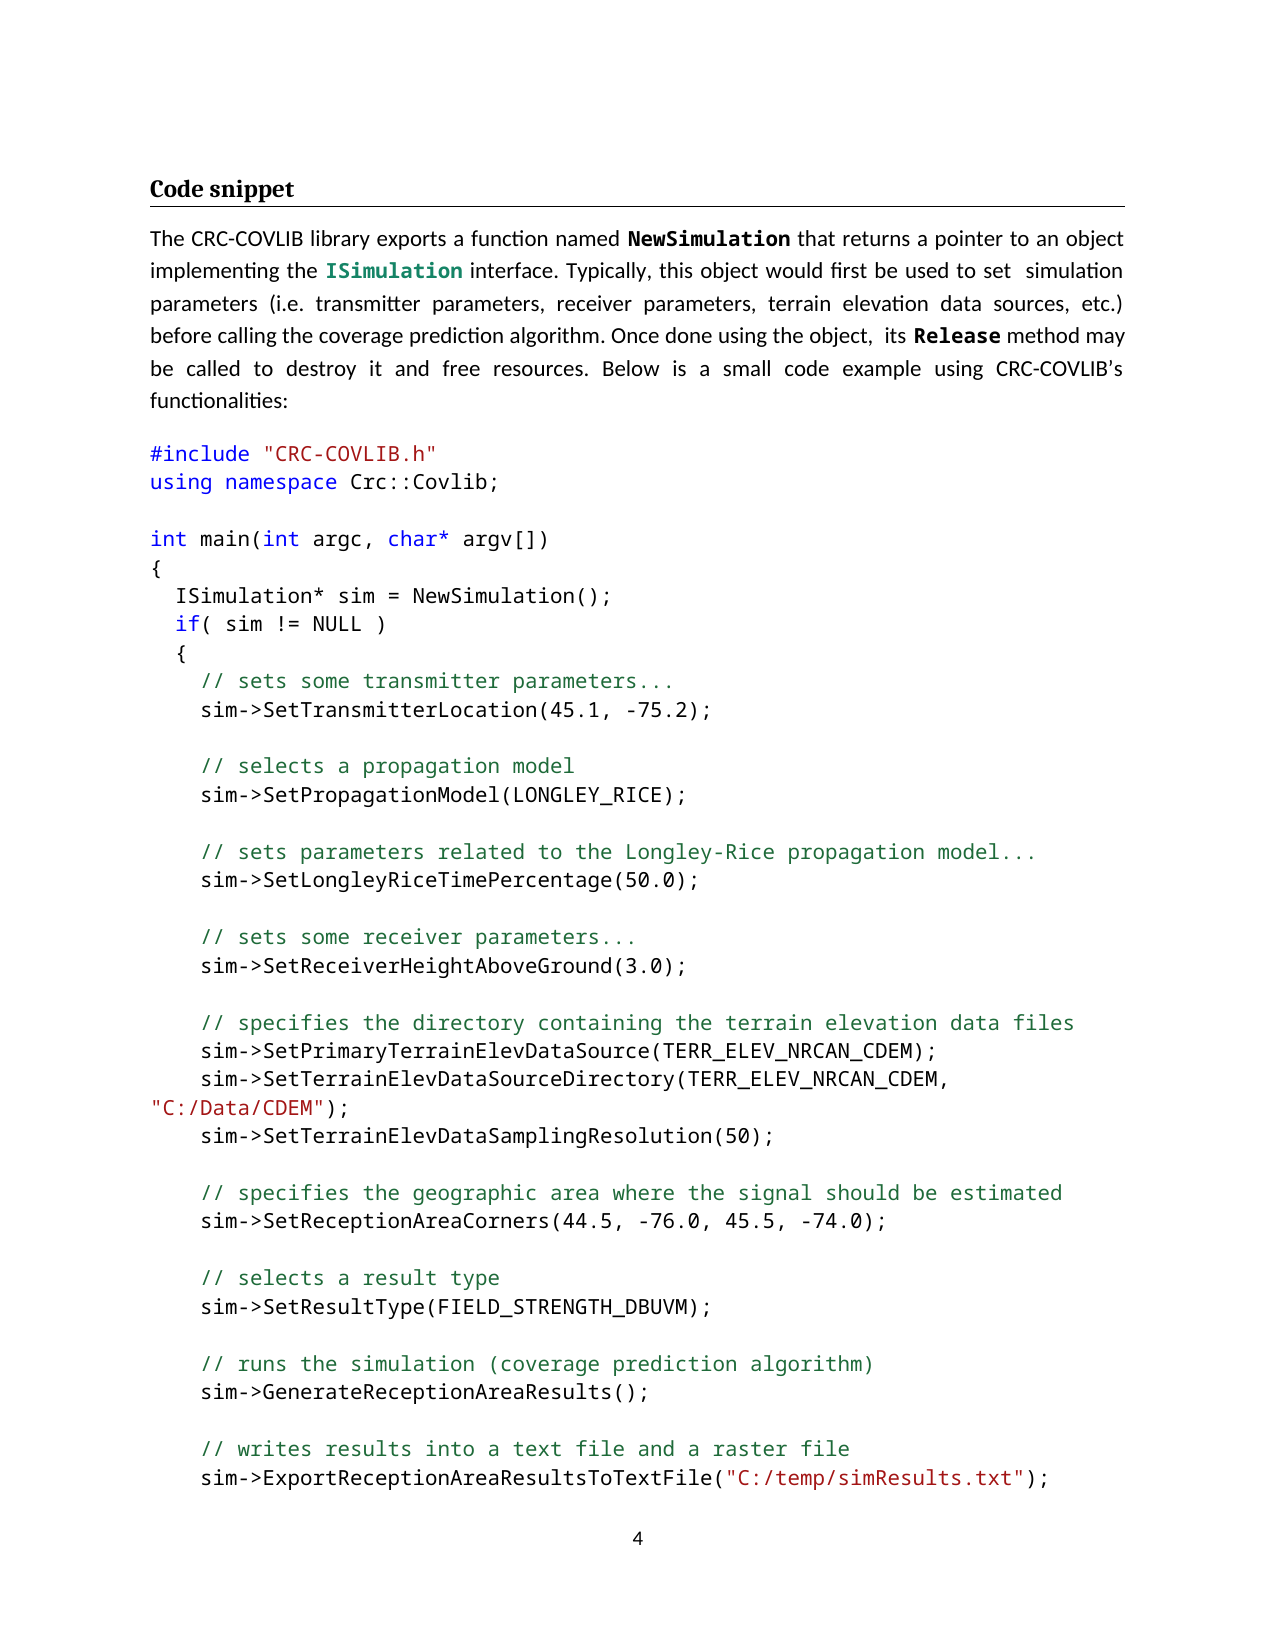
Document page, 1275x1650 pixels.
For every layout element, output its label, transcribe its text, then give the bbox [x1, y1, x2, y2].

text sim->SetTerrainElevDataSamplingResolution(50); [150, 1121, 1125, 1150]
text sim->SetTransmitterLocation(45.1, -75.2); [150, 695, 1125, 723]
text // sets some receiver parameters... [150, 922, 1125, 951]
text sim->SetReceptionAreaCorners(44.5, -76.0, 45.5, -74.0); [150, 1207, 1125, 1235]
text sim->GenerateReceptionAreaResults(); [150, 1377, 1125, 1406]
text sim->SetPrimaryTerrainElevDataSource(TERR_ELEV_NRCAN_CDEM); [150, 1036, 1125, 1064]
text sim->ExportReceptionAreaResultsToTextFile("C:/temp/simResults.txt"); [150, 1463, 1125, 1491]
text // selects a result type [150, 1263, 1125, 1292]
text // selects a propagation model [150, 752, 1125, 780]
text using namespace Crc::Covlib; [150, 467, 1125, 496]
text The CRC-COVLIB library exports a function named NewSimulation that returns a pointer to an object implementing the ISimulation interface. Typically, this object would first be used to set simulation parameters (i.e. transmitter parameters, receiver parameters, terrain elevation data sources, etc.) before calling the coverage prediction algorithm. Once done using the object, its Release method may be called to destroy it and free resources. Below is a small code example using CRC-COVLIB’s functionalities: [150, 224, 1125, 414]
text sim->SetLongleyRiceTimePercentage(50.0); [150, 865, 1125, 894]
text { [150, 553, 1125, 581]
text // writes results into a text file and a raster file [150, 1434, 1125, 1463]
text // sets some transmitter parameters... [150, 666, 1125, 695]
text // runs the simulation (coverage prediction algorithm) [150, 1349, 1125, 1377]
text sim->SetResultType(FIELD_STRENGTH_DBUVM); [150, 1292, 1125, 1320]
text // specifies the directory containing the terrain elevation data files [150, 1008, 1125, 1036]
text // sets parameters related to the Longley-Rice propagation model... [150, 837, 1125, 865]
subtitle Code snippet [150, 175, 1125, 206]
text // specifies the geographic area where the signal should be estimated [150, 1178, 1125, 1207]
text #include "CRC-COVLIB.h" [150, 439, 1125, 467]
text int main(int argc, char* argv[]) [150, 524, 1125, 553]
text if( sim != NULL ) [150, 609, 1125, 638]
text { [150, 638, 1125, 666]
text ISimulation* sim = NewSimulation(); [150, 581, 1125, 609]
text sim->SetReceiverHeightAboveGround(3.0); [150, 951, 1125, 979]
text sim->SetTerrainElevDataSourceDirectory(TERR_ELEV_NRCAN_CDEM, "C:/Data/CDEM"); [150, 1064, 1125, 1121]
text sim->SetPropagationModel(LONGLEY_RICE); [150, 780, 1125, 808]
